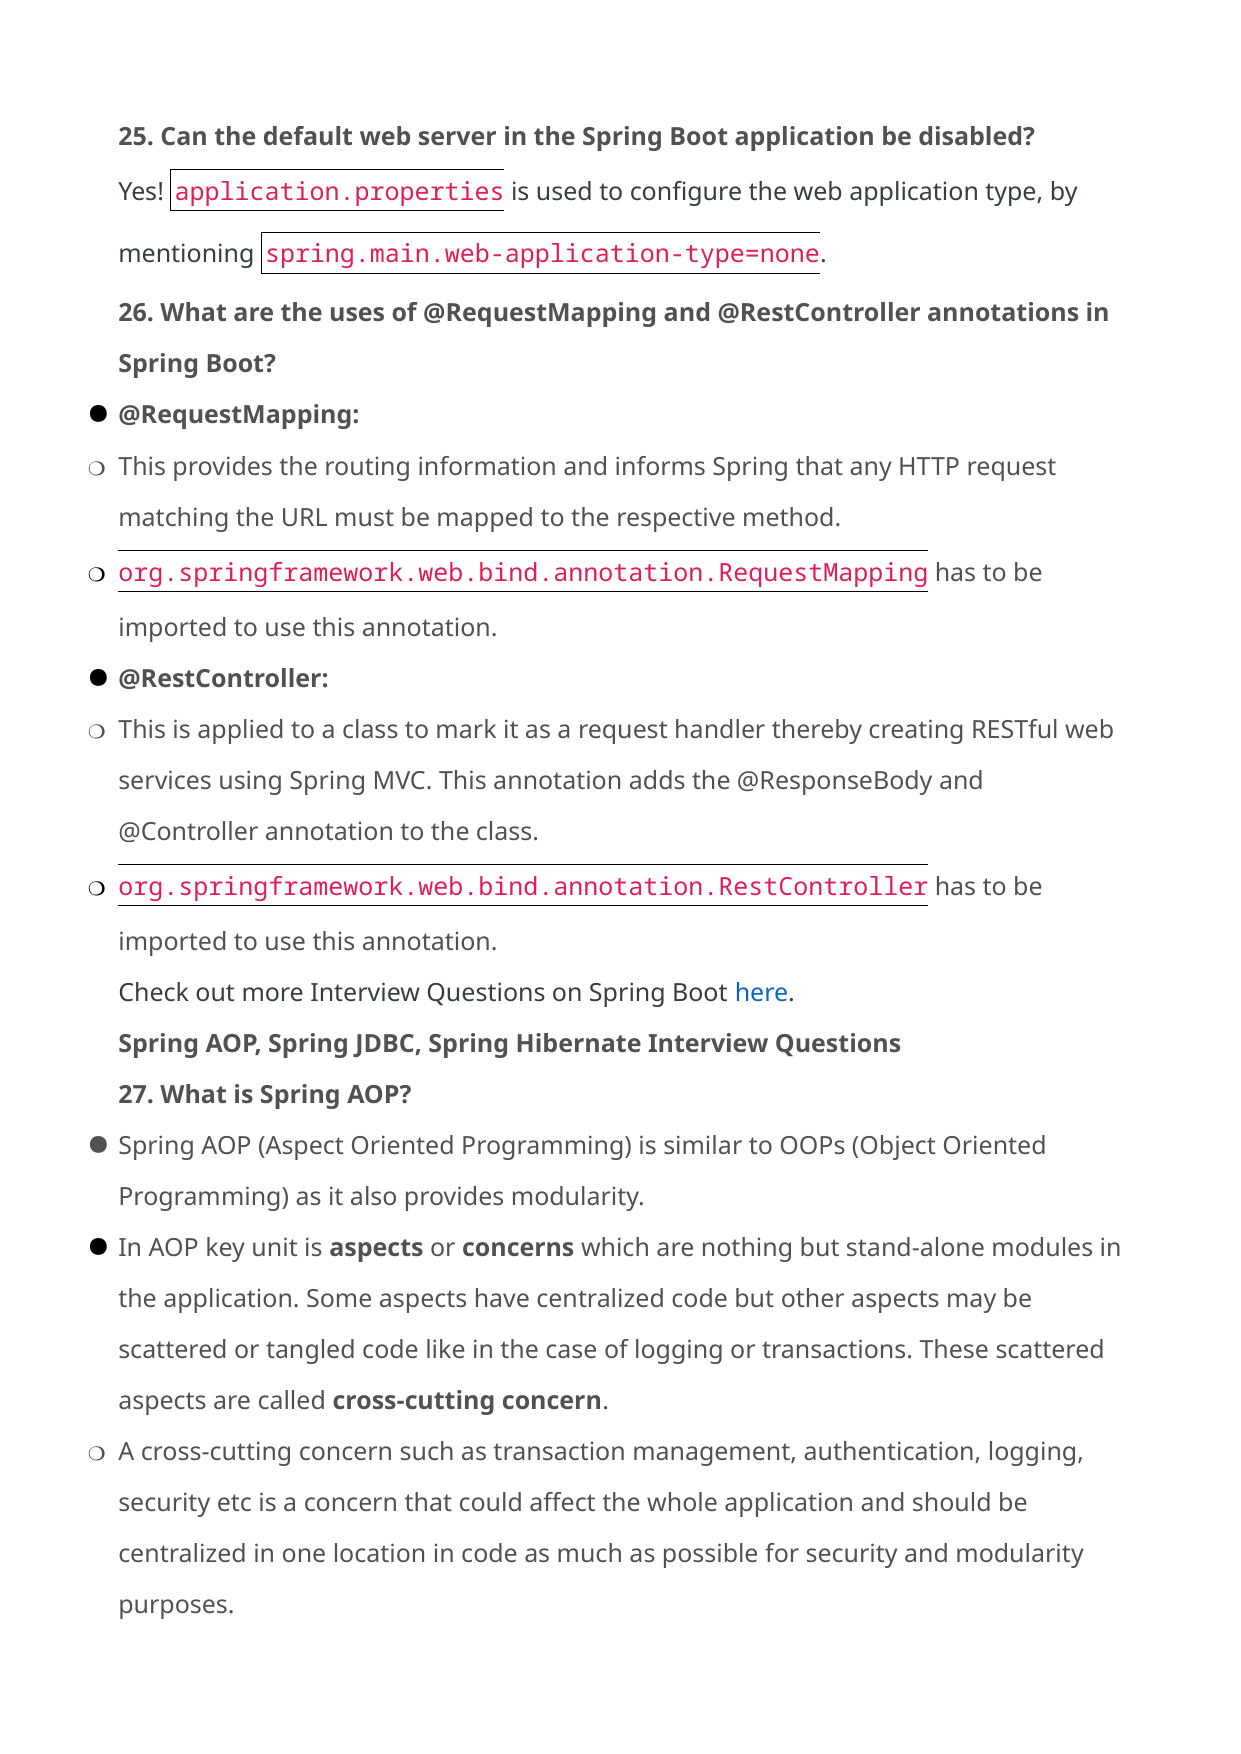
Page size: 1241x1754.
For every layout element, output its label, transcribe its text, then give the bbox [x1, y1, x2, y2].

subtitle Spring AOP, Spring JDBC, Spring Hibernate Interview Questions [118, 1025, 1122, 1059]
list org.springframework.web.bind.annotation.RequestMapping has to be imported to use this annotation. [118, 550, 1122, 643]
list A cross-cutting concern such as transaction management, authentication, logging, security etc is a concern that could affect the whole application and should be centralized in one location in code as much as possible for security and modularity purposes. [118, 1434, 1122, 1621]
subtitle 26. What are the uses of @RequestMapping and @RestController annotations in Spring Boot? [118, 295, 1122, 380]
list Spring AOP (Aspect Oriented Programming) is similar to OOPs (Object Oriented Programming) as it also provides modularity. [118, 1127, 1122, 1213]
subtitle 27. What is Spring AOP? [118, 1076, 1122, 1111]
list org.springframework.web.bind.annotation.RestController has to be imported to use this annotation. [118, 864, 1122, 957]
list This provides the routing information and informs Spring that any HTTP request matching the URL must be mapped to the respective method. [118, 448, 1122, 533]
text Yes! application.properties is used to configure the web application type, by mentioning spring.main.web-application-type=none. [118, 169, 1122, 274]
list This is applied to a class to mark it as a request handler thereby creating RESTful web services using Spring MVC. This annotation adds the @ResponseBody and @Controller annotation to the class. [118, 711, 1122, 847]
subtitle 25. Can the default web server in the Spring Boot application be disabled? [118, 118, 1122, 152]
text Check out more Interview Questions on Spring Boot here. [118, 974, 1122, 1008]
list @RequestMapping: [118, 397, 1122, 431]
list In AOP key unit is aspects or concerns which are nothing but stand-alone modules in the application. Some aspects have centralized code but other aspects may be scattered or tangled code like in the case of logging or transactions. These scattered aspects are called cross-cutting concern. [118, 1229, 1122, 1417]
list @RestController: [118, 660, 1122, 694]
